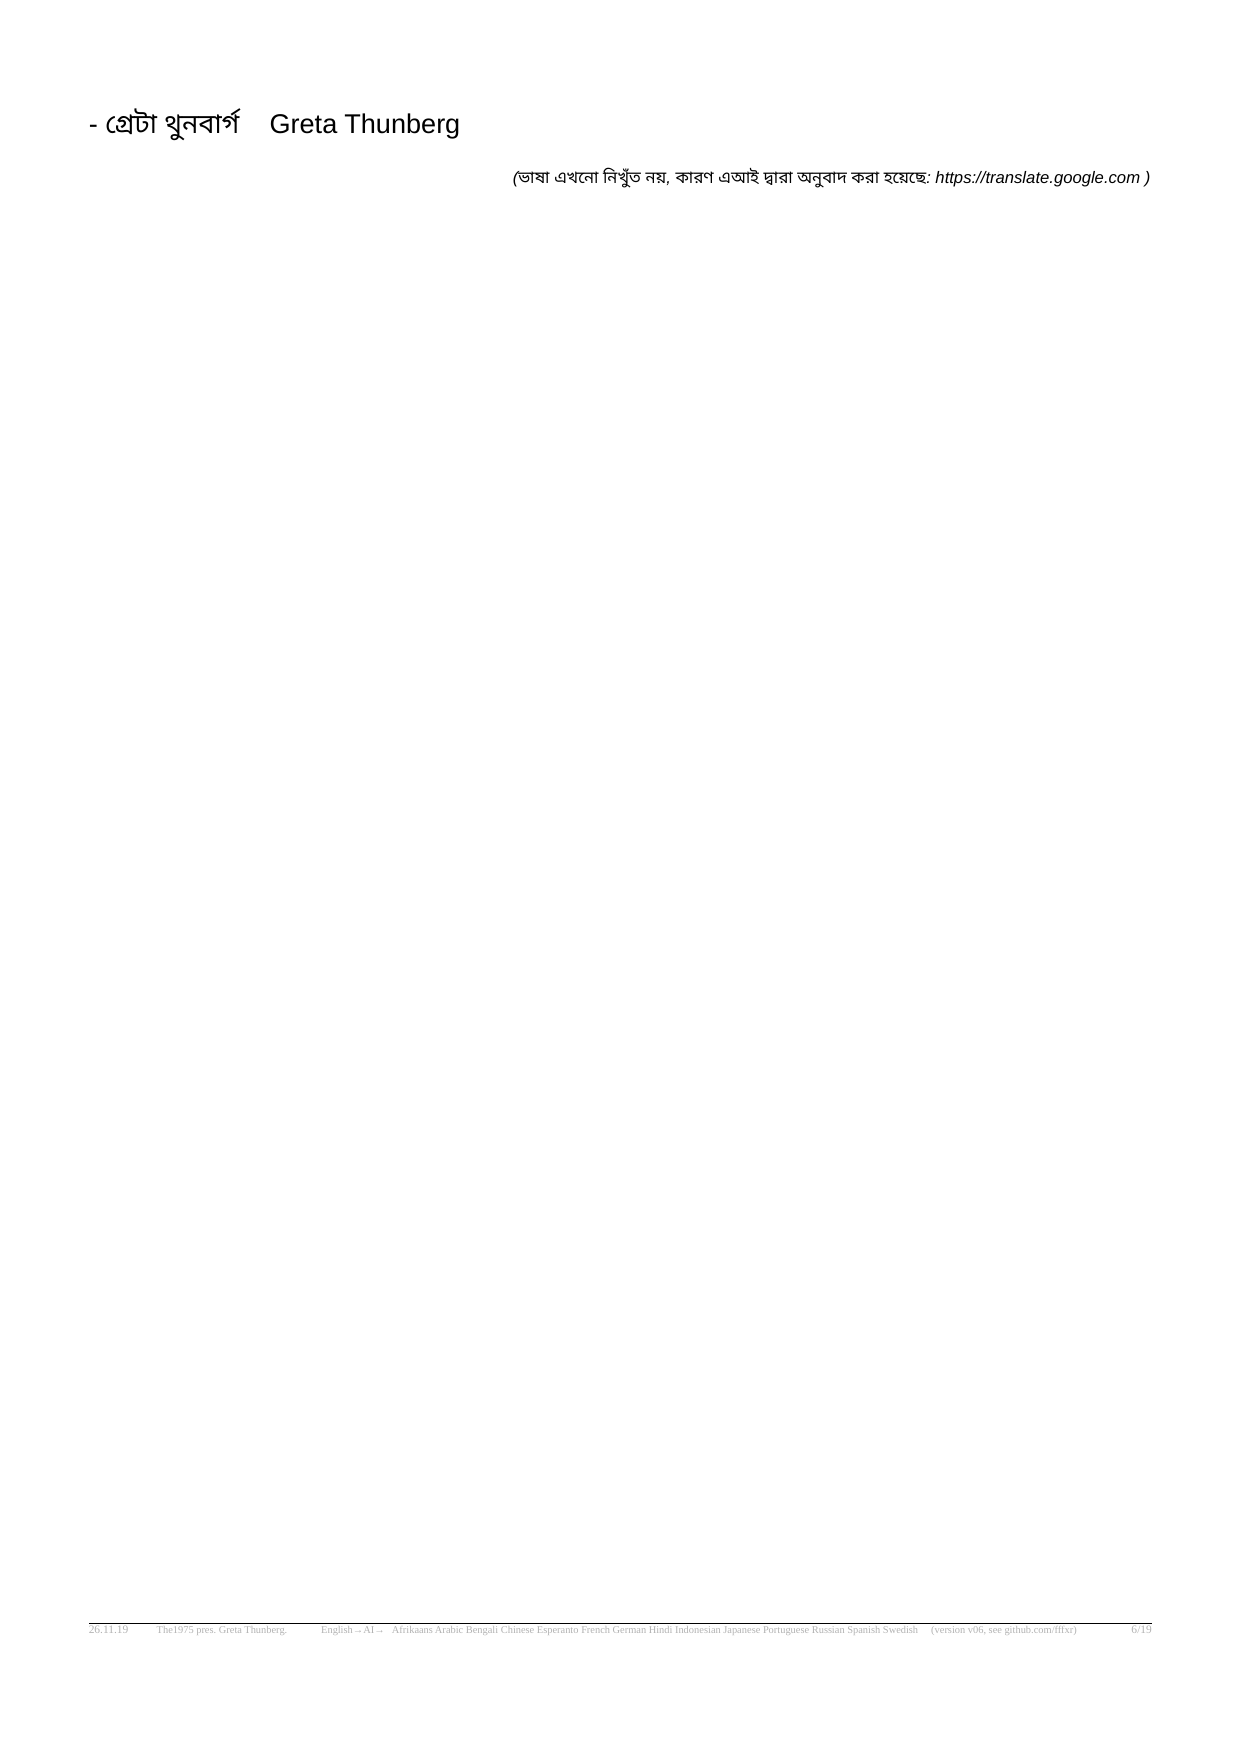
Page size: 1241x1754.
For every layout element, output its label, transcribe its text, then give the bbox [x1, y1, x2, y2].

text (ভাষা এখনো নিখুঁত নয়, কারণ এআই দ্বারা অনুবাদ করা হয়েছে: https://translate.google.com ) [626, 168, 1152, 187]
text - গ্রেটা থুনবার্গ Greta Thunberg [88, 108, 1152, 139]
text (ভাষা এখনো নিখুঁত নয়, কারণ এআই দ্বারা অনুবাদ করা হয়েছে: https://translate.google.com ) [88, 168, 626, 187]
